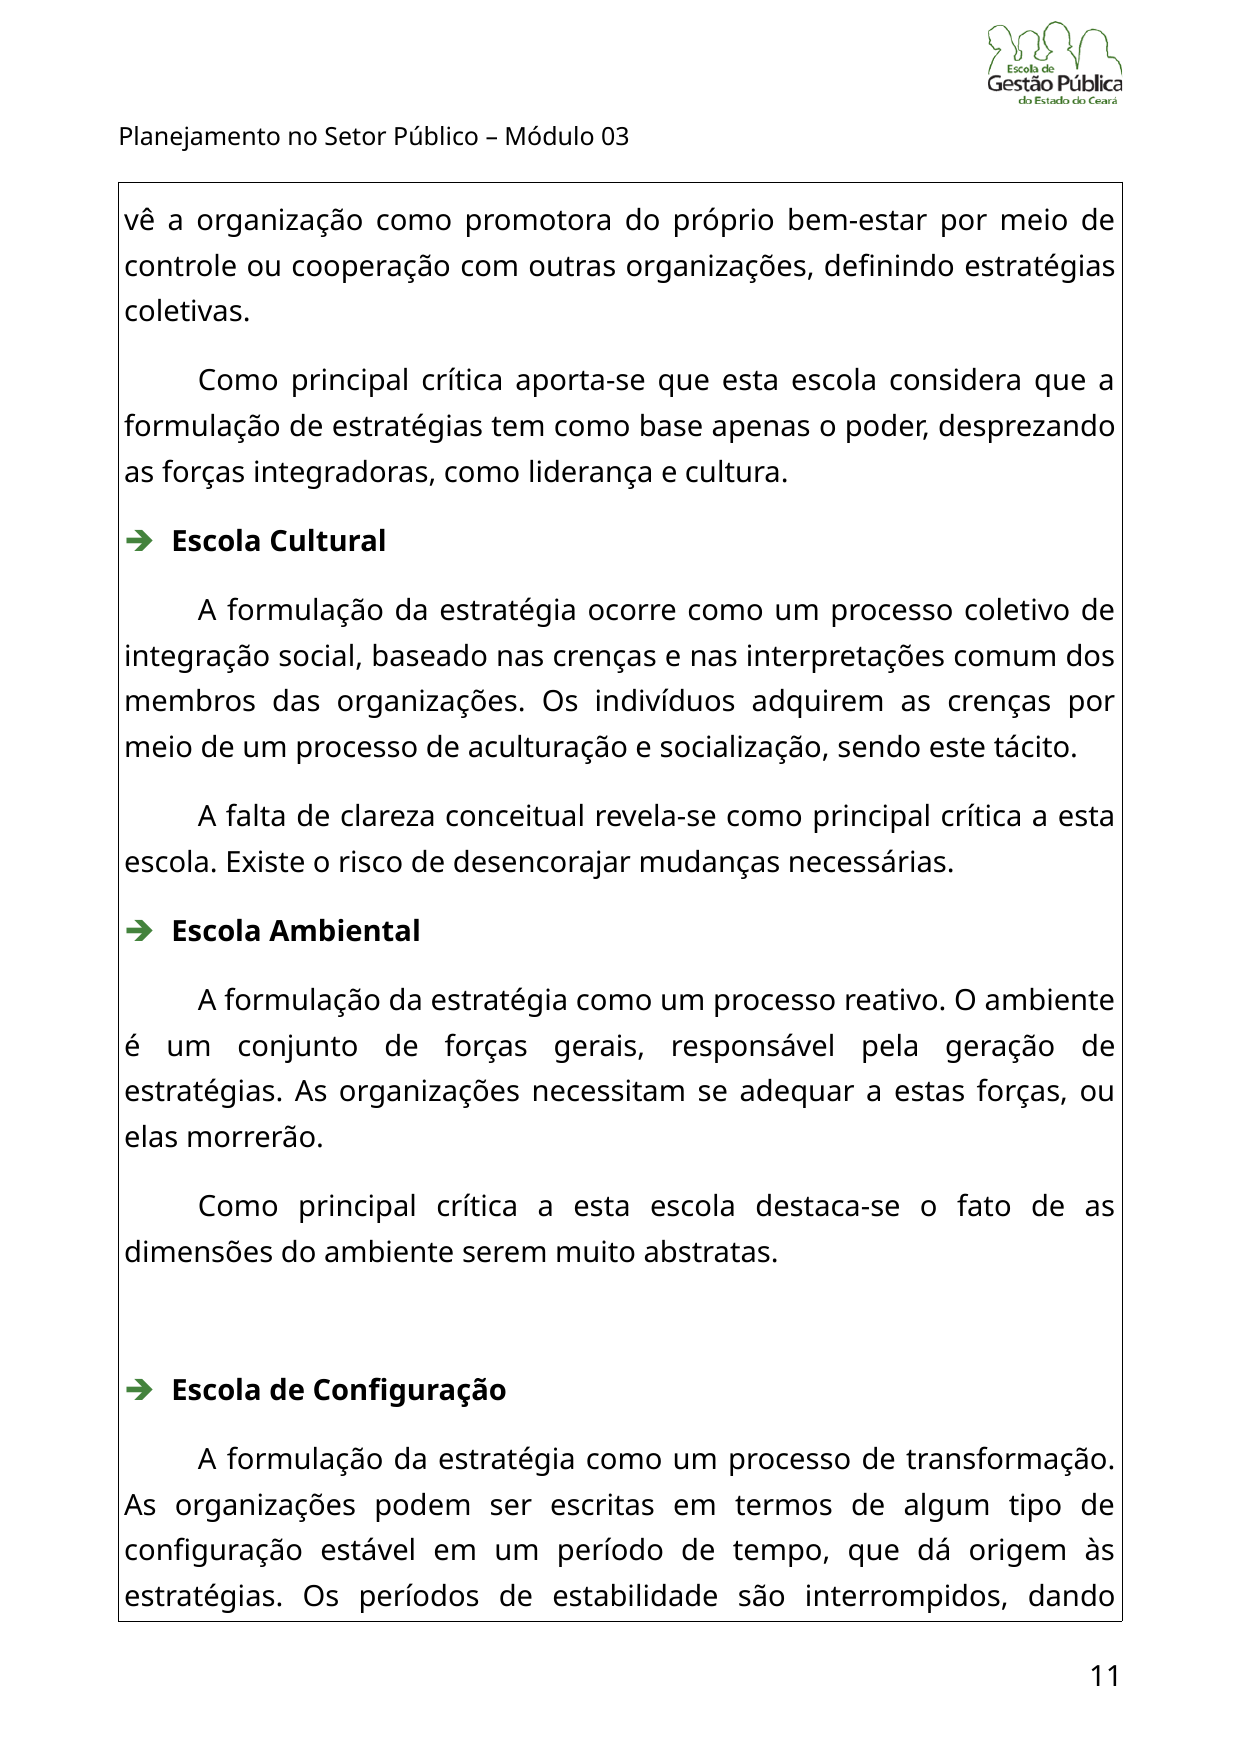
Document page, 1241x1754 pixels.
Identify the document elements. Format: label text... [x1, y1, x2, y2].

picture [118, 21, 1123, 104]
table_cell vê a organização como promotora do próprio bem-estar por meio de controle ou cooperação com outras organizações, definindo estratégias coletivas. Como principal crítica aporta-se que esta escola considera que a formulação de estratégias tem como base apenas o poder, desprezando as forças integradoras, como liderança e cultura. Escola Cultural A formulação da estratégia ocorre como um processo coletivo de integração social, baseado nas crenças e nas interpretações comum dos membros das organizações. Os indivíduos adquirem as crenças por meio de um processo de aculturação e socialização, sendo este tácito. A falta de clareza conceitual revela-se como principal crítica a esta escola. Existe o risco de desencorajar mudanças necessárias. Escola Ambiental A formulação da estratégia como um processo reativo. O ambiente é um conjunto de forças gerais, responsável pela geração de estratégias. As organizações necessitam se adequar a estas forças, ou elas morrerão. Como principal crítica a esta escola destaca-se o fato de as dimensões do ambiente serem muito abstratas. Escola de Configuração A formulação da estratégia como um processo de transformação. As organizações podem ser escritas em termos de algum tipo de configuração estável em um período de tempo, que dá origem às estratégias. Os períodos de estabilidade são interrompidos, dando [119, 183, 1122, 1621]
